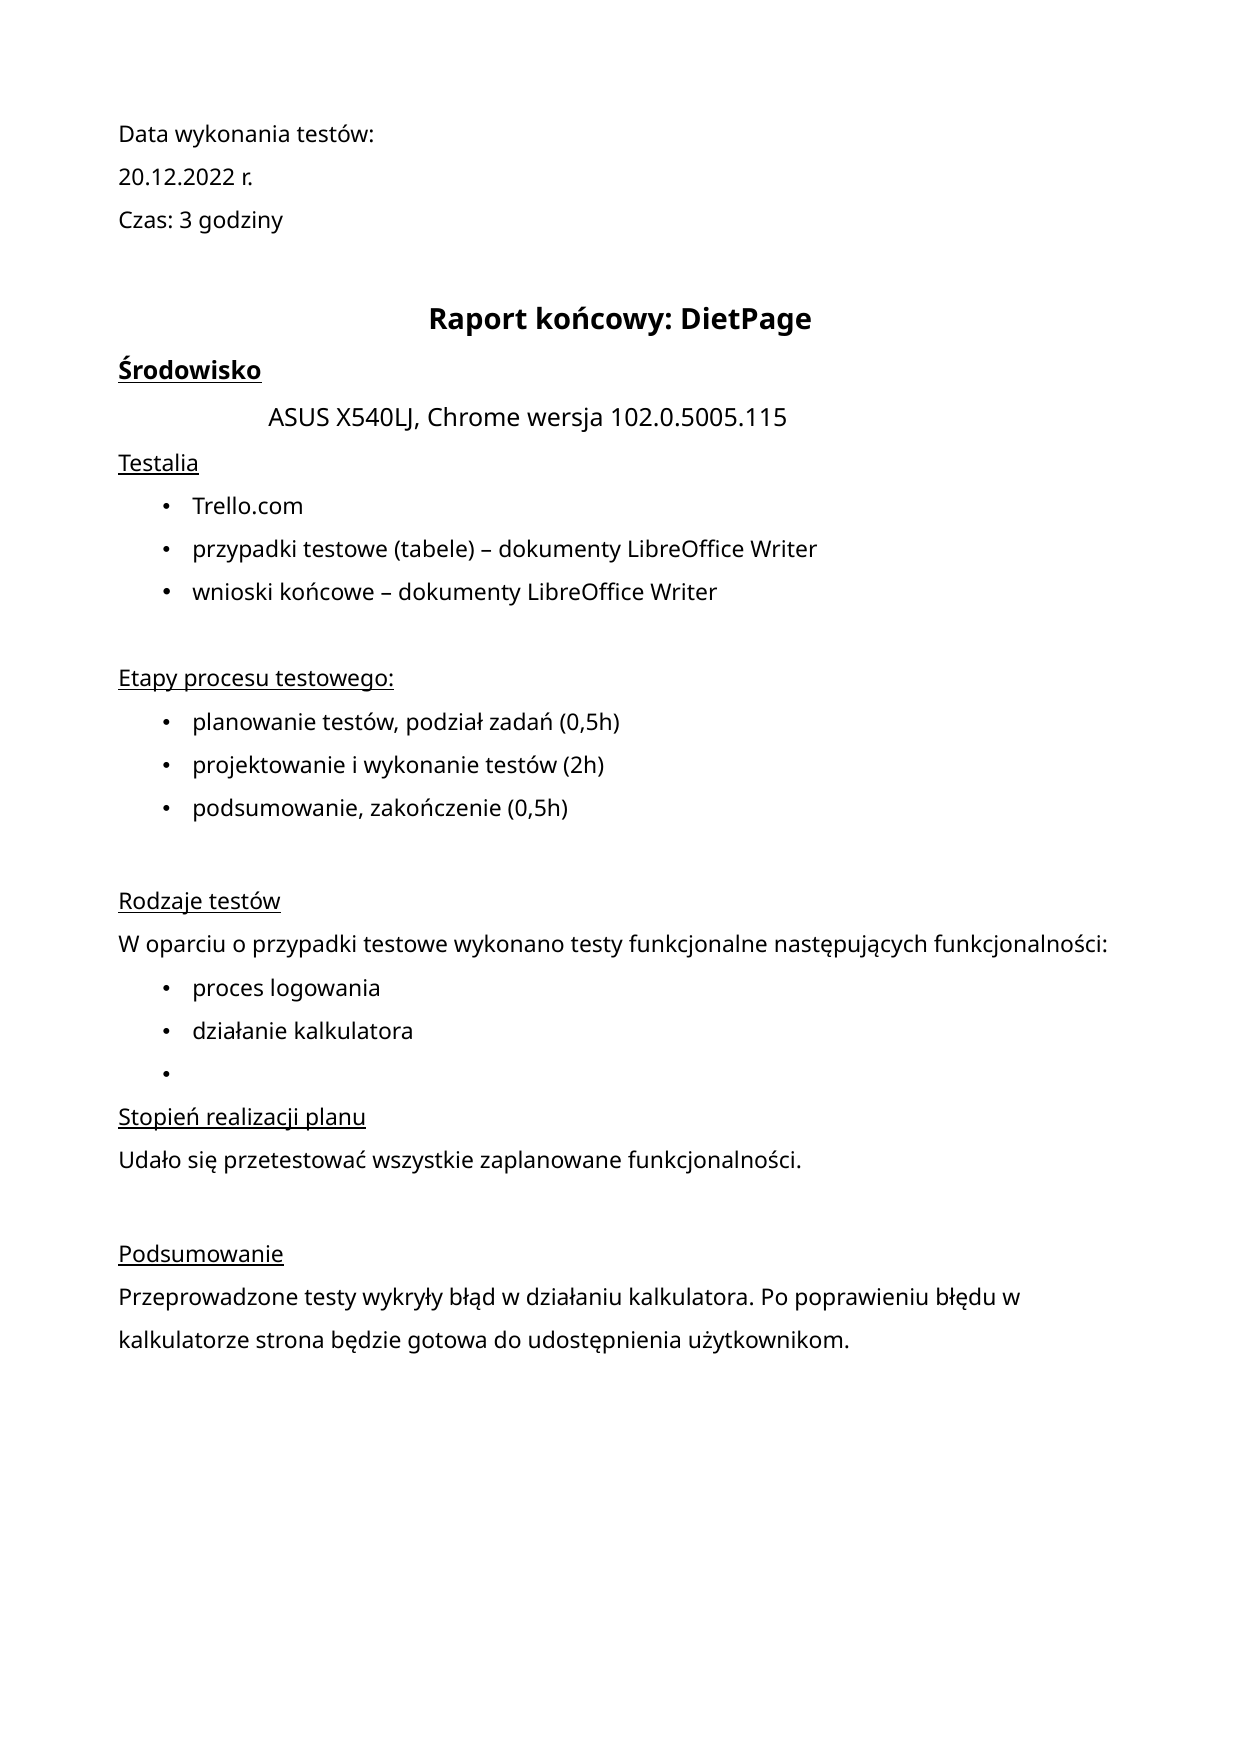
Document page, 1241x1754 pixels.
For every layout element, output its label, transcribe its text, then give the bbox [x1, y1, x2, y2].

list projektowanie i wykonanie testów (2h) [162, 748, 1122, 780]
text Przeprowadzone testy wykryły błąd w działaniu kalkulatora. Po poprawieniu błędu w kalkulatorze strona będzie gotowa do udostępnienia użytkownikom. [118, 1281, 1122, 1395]
text W oparciu o przypadki testowe wykonano testy funkcjonalne następujących funkcjonalności: [118, 928, 1122, 960]
text Raport końcowy: DietPage [118, 298, 1122, 338]
text Środowisko [118, 353, 1122, 387]
text Udało się przetestować wszystkie zaplanowane funkcjonalności. [118, 1144, 1122, 1175]
list Trello.com [162, 490, 1122, 521]
text Rodzaje testów [118, 885, 1122, 917]
list przypadki testowe (tabele) – dokumenty LibreOffice Writer [162, 533, 1122, 564]
text 20.12.2022 r. [118, 161, 1122, 192]
list planowanie testów, podział zadań (0,5h) [162, 705, 1122, 737]
list podsumowanie, zakończenie (0,5h) [162, 792, 1122, 823]
text Etapy procesu testowego: [118, 662, 1122, 693]
text Stopień realizacji planu [118, 1101, 1122, 1132]
text ASUS X540LJ, Chrome wersja 102.0.5005.115 [193, 400, 1122, 434]
text Czas: 3 godziny [118, 204, 1122, 236]
list działanie kalkulatora [162, 1015, 1122, 1046]
list wnioski końcowe – dokumenty LibreOffice Writer [162, 576, 1122, 607]
list proces logowania [162, 972, 1122, 1003]
text Testalia [118, 447, 1122, 478]
text Podsumowanie [118, 1238, 1122, 1269]
text Data wykonania testów: [118, 118, 1122, 149]
